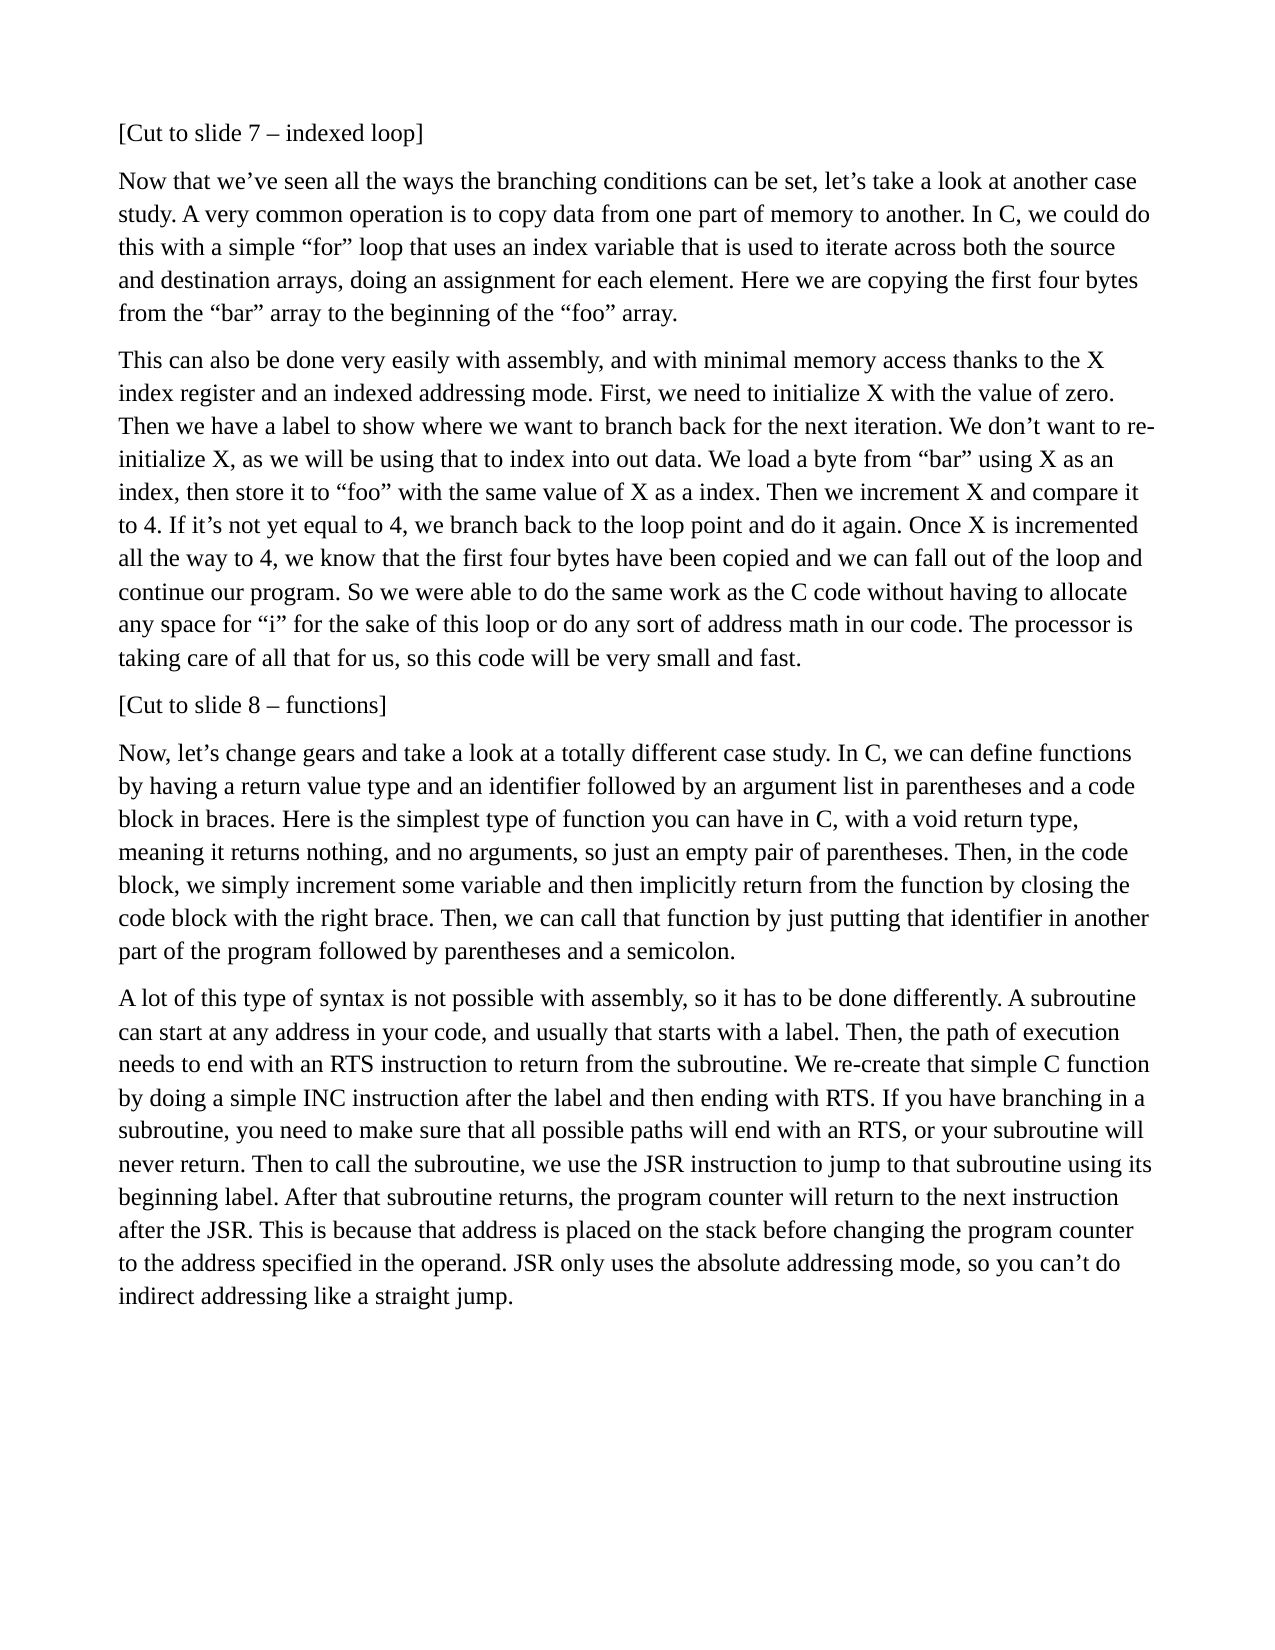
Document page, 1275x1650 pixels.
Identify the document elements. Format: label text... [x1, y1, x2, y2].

text Now, let’s change gears and take a look at a totally different case study. In C, we can define functions by having a return value type and an identifier followed by an argument list in parentheses and a code block in braces. Here is the simplest type of function you can have in C, with a void return type, meaning it returns nothing, and no arguments, so just an empty pair of parentheses. Then, in the code block, we simply increment some variable and then implicitly return from the function by closing the code block with the right brace. Then, we can call that function by just putting that identifier in another part of the program followed by parentheses and a semicolon. [118, 738, 1157, 965]
text Now that we’ve seen all the ways the branching conditions can be set, let’s take a look at another case study. A very common operation is to copy data from one part of memory to another. In C, we could do this with a simple “for” loop that uses an index variable that is used to iterate across both the source and destination arrays, doing an assignment for each element. Here we are copying the first four bytes from the “bar” array to the beginning of the “foo” array. [118, 166, 1157, 327]
text This can also be done very easily with assembly, and with minimal memory access thanks to the X index register and an indexed addressing mode. First, we need to initialize X with the value of zero. Then we have a label to show where we want to branch back for the next iteration. We don’t want to re-initialize X, as we will be using that to index into out data. We load a byte from “bar” using X as an index, then store it to “foo” with the same value of X as a index. Then we increment X and compare it to 4. If it’s not yet equal to 4, we branch back to the loop point and do it again. Once X is incremented all the way to 4, we know that the first four bytes have been copied and we can fall out of the loop and continue our program. So we were able to do the same work as the C code without having to allocate any space for “i” for the sake of this loop or do any sort of address math in our code. The processor is taking care of all that for us, so this code will be very small and fast. [118, 345, 1157, 671]
text [Cut to slide 7 – indexed loop] [118, 118, 1157, 147]
text [Cut to slide 8 – functions] [118, 690, 1157, 719]
text A lot of this type of syntax is not possible with assembly, so it has to be done differently. A subroutine can start at any address in your code, and usually that starts with a label. Then, the path of execution needs to end with an RTS instruction to return from the subroutine. We re-create that simple C function by doing a simple INC instruction after the label and then ending with RTS. If you have branching in a subroutine, you need to make sure that all possible paths will end with an RTS, or your subroutine will never return. Then to call the subroutine, we use the JSR instruction to jump to that subroutine using its beginning label. After that subroutine returns, the program counter will return to the next instruction after the JSR. This is because that address is placed on the stack before changing the program counter to the address specified in the operand. JSR only uses the absolute addressing mode, so you can’t do indirect addressing like a straight jump. [118, 983, 1157, 1309]
